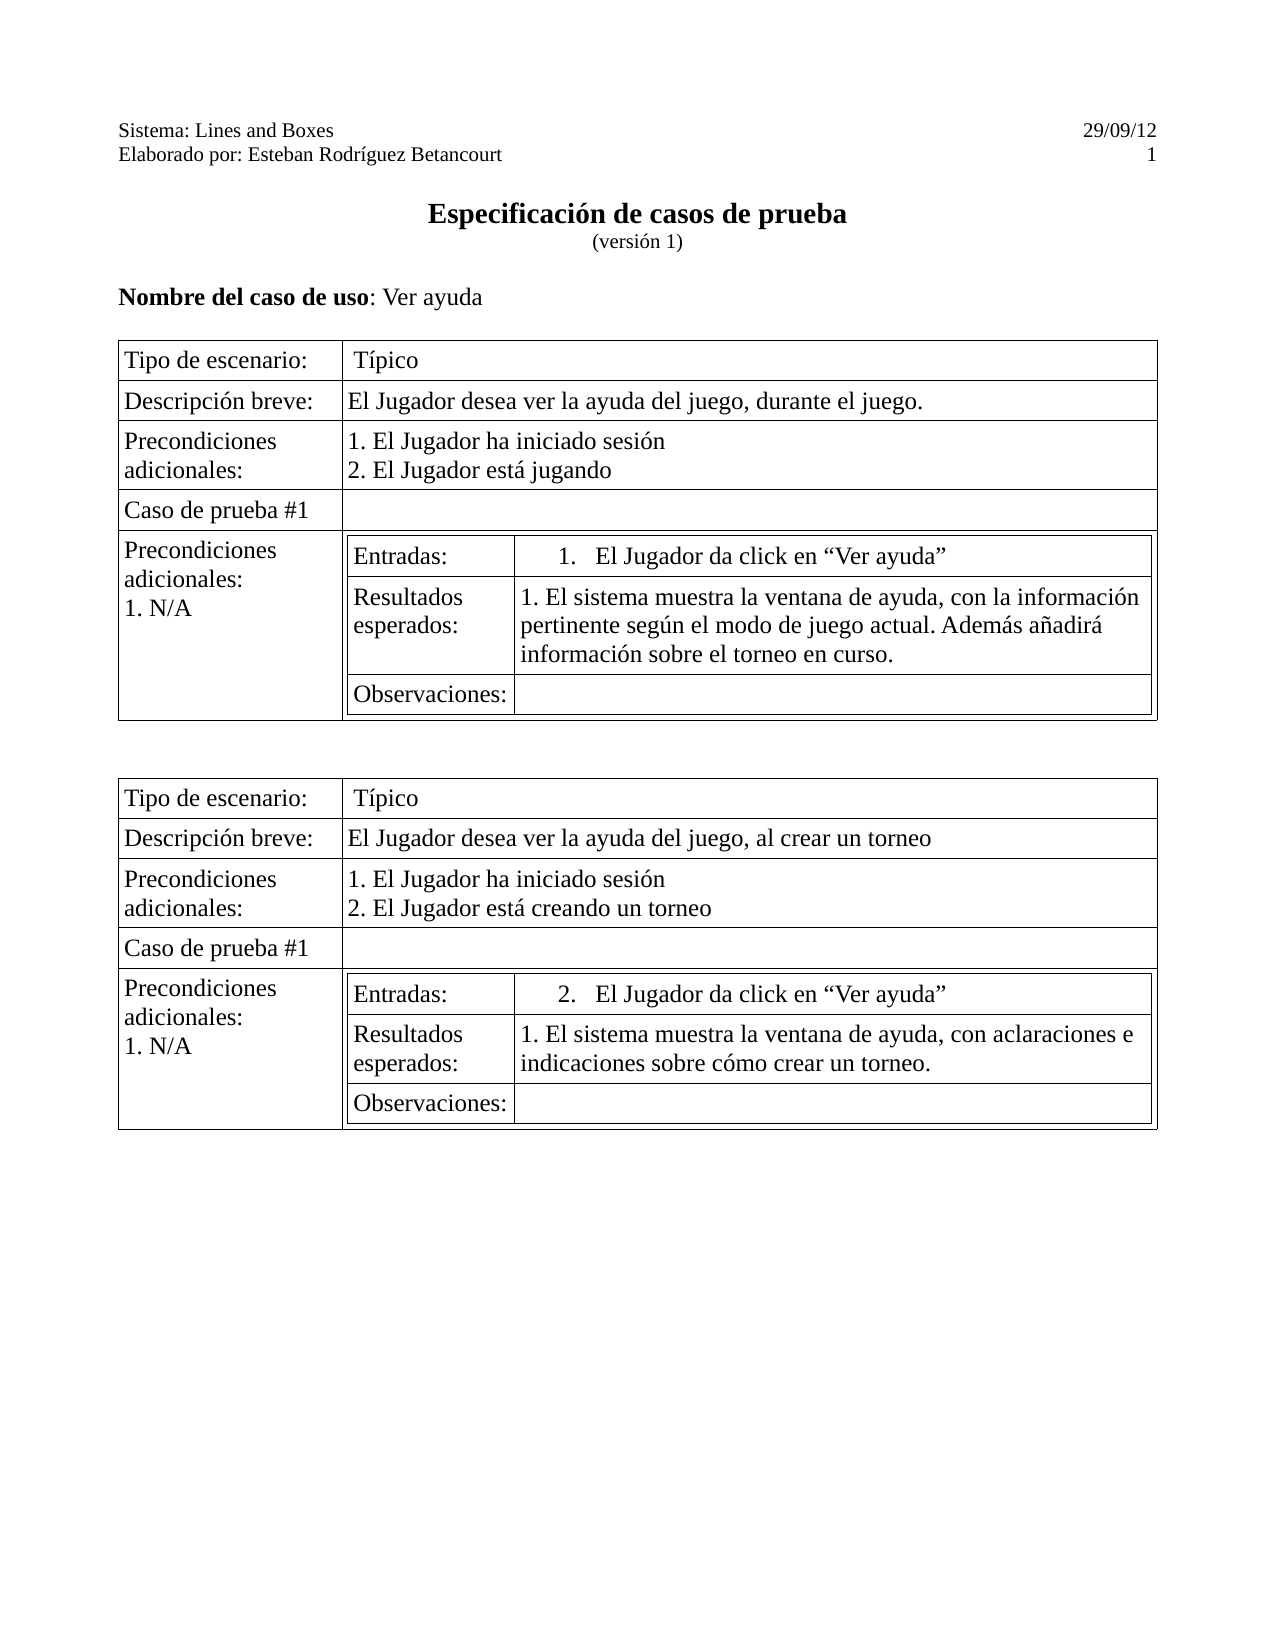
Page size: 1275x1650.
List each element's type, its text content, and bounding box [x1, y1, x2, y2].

table_header Entradas: [348, 536, 514, 576]
table_header Entradas: [348, 974, 514, 1013]
table_cell [343, 490, 1157, 529]
table_cell Caso de prueba #1 [119, 490, 342, 529]
table_header Típico [343, 779, 1157, 818]
table_cell El Jugador desea ver la ayuda del juego, durante el juego. [343, 381, 1157, 420]
table_cell Descripción breve: [119, 819, 342, 858]
table_header Típico [343, 341, 1157, 380]
table_header Tipo de escenario: [119, 779, 342, 818]
table_cell 1. El sistema muestra la ventana de ayuda, con la información pertinente según el modo de juego actual. Además añadirá información sobre el torneo en curso. [515, 577, 1151, 673]
table_header Tipo de escenario: [119, 341, 342, 380]
table_cell 1. El sistema muestra la ventana de ayuda, con aclaraciones e indicaciones sobre cómo crear un torneo. [515, 1015, 1151, 1083]
table_cell 1. El Jugador ha iniciado sesión 2. El Jugador está jugando [343, 421, 1157, 489]
table_cell [515, 1084, 1151, 1123]
table_header El Jugador da click en “Ver ayuda” [515, 536, 1151, 576]
table_cell [343, 928, 1157, 967]
table_header El Jugador da click en “Ver ayuda” [515, 974, 1151, 1013]
table_cell Caso de prueba #1 [119, 928, 342, 967]
table_cell Observaciones: [348, 1084, 514, 1123]
table_cell Observaciones: [348, 675, 514, 714]
table_cell El Jugador desea ver la ayuda del juego, al crear un torneo [343, 819, 1157, 858]
text Especificación de casos de prueba [118, 196, 1157, 229]
table_cell Precondiciones adicionales: [119, 859, 342, 927]
table_cell [343, 969, 1157, 1129]
table_cell 1. El Jugador ha iniciado sesión 2. El Jugador está creando un torneo [343, 859, 1157, 927]
text Nombre del caso de uso: Ver ayuda [118, 282, 1157, 311]
table_cell Precondiciones adicionales: 1. N/A [119, 531, 342, 720]
table_cell Precondiciones adicionales: [119, 421, 342, 489]
table_cell [343, 531, 1157, 720]
table_cell Resultados esperados: [348, 1015, 514, 1083]
table_cell [515, 675, 1151, 714]
table_cell Resultados esperados: [348, 577, 514, 673]
table_cell Precondiciones adicionales: 1. N/A [119, 969, 342, 1129]
table_cell Descripción breve: [119, 381, 342, 420]
text (versión 1) [118, 229, 1157, 253]
